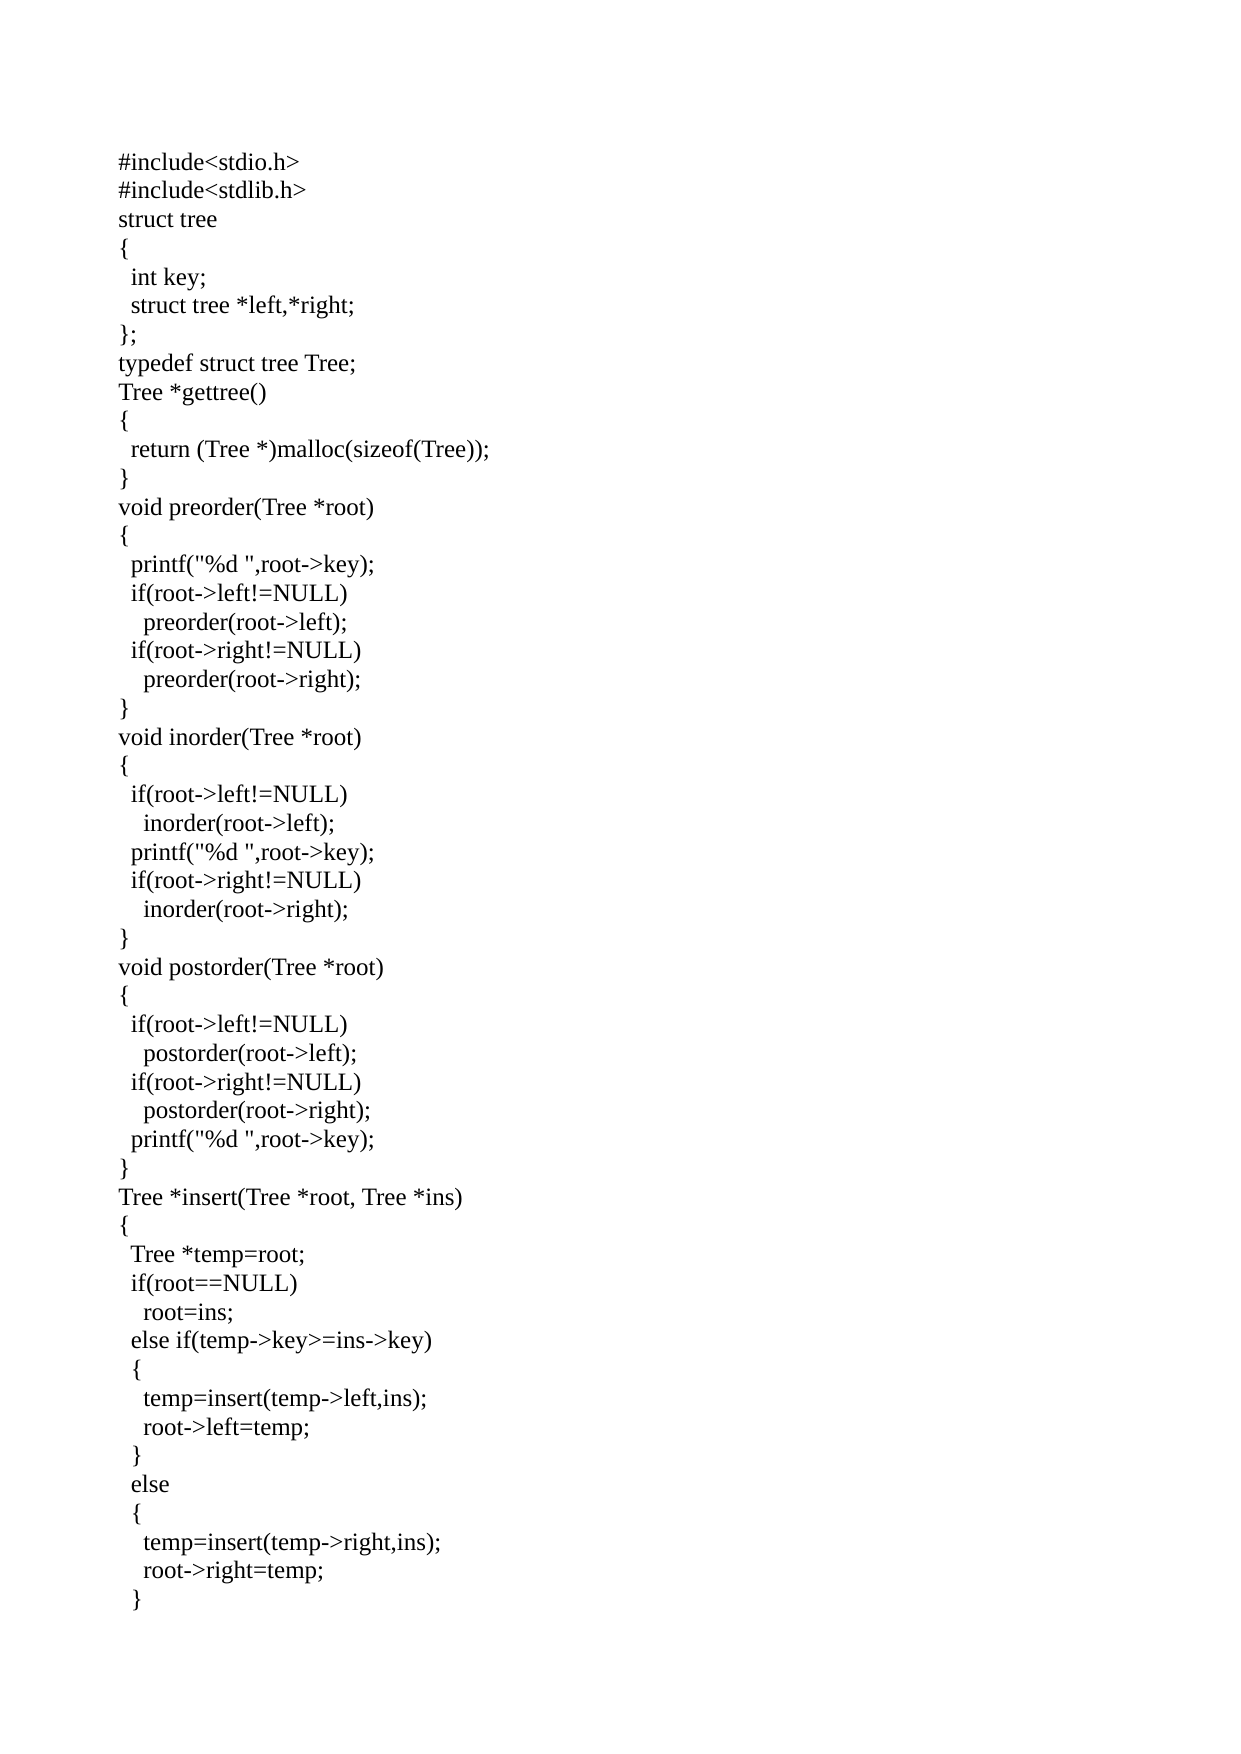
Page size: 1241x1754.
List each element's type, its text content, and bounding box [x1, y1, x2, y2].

text { [118, 751, 1122, 779]
text temp=insert(temp->left,ins); [118, 1383, 1122, 1412]
text Tree *insert(Tree *root, Tree *ins) [118, 1182, 1122, 1211]
text inorder(root->left); [118, 808, 1122, 837]
text root->right=temp; [118, 1556, 1122, 1584]
text { [118, 981, 1122, 1009]
text void inorder(Tree *root) [118, 722, 1122, 751]
text root->left=temp; [118, 1412, 1122, 1441]
text if(root->right!=NULL) [118, 1067, 1122, 1096]
text } [118, 693, 1122, 722]
text { [118, 233, 1122, 262]
text { [118, 1211, 1122, 1239]
text int key; [118, 262, 1122, 291]
text else if(temp->key>=ins->key) [118, 1326, 1122, 1354]
text { [118, 521, 1122, 549]
text else [118, 1469, 1122, 1498]
text if(root==NULL) [118, 1268, 1122, 1297]
text inorder(root->right); [118, 894, 1122, 923]
text Tree *temp=root; [118, 1239, 1122, 1268]
text typedef struct tree Tree; [118, 348, 1122, 377]
text if(root->left!=NULL) [118, 779, 1122, 808]
text struct tree *left,*right; [118, 291, 1122, 319]
text { [118, 1498, 1122, 1527]
text struct tree [118, 204, 1122, 233]
text } [118, 463, 1122, 492]
text printf("%d ",root->key); [118, 837, 1122, 866]
text } [118, 1441, 1122, 1469]
text if(root->right!=NULL) [118, 636, 1122, 664]
text preorder(root->right); [118, 664, 1122, 693]
text #include<stdlib.h> [118, 176, 1122, 204]
text preorder(root->left); [118, 607, 1122, 636]
text if(root->right!=NULL) [118, 866, 1122, 894]
text postorder(root->right); [118, 1096, 1122, 1124]
text }; [118, 319, 1122, 348]
text { [118, 406, 1122, 434]
text void postorder(Tree *root) [118, 952, 1122, 981]
text } [118, 1153, 1122, 1182]
text printf("%d ",root->key); [118, 549, 1122, 578]
text void preorder(Tree *root) [118, 492, 1122, 521]
text root=ins; [118, 1297, 1122, 1326]
text if(root->left!=NULL) [118, 578, 1122, 607]
text return (Tree *)malloc(sizeof(Tree)); [118, 434, 1122, 463]
text postorder(root->left); [118, 1038, 1122, 1067]
text } [118, 923, 1122, 952]
text #include<stdio.h> [118, 147, 1122, 176]
text if(root->left!=NULL) [118, 1009, 1122, 1038]
text printf("%d ",root->key); [118, 1124, 1122, 1153]
text { [118, 1354, 1122, 1383]
text temp=insert(temp->right,ins); [118, 1527, 1122, 1556]
text } [118, 1584, 1122, 1613]
text Tree *gettree() [118, 377, 1122, 406]
